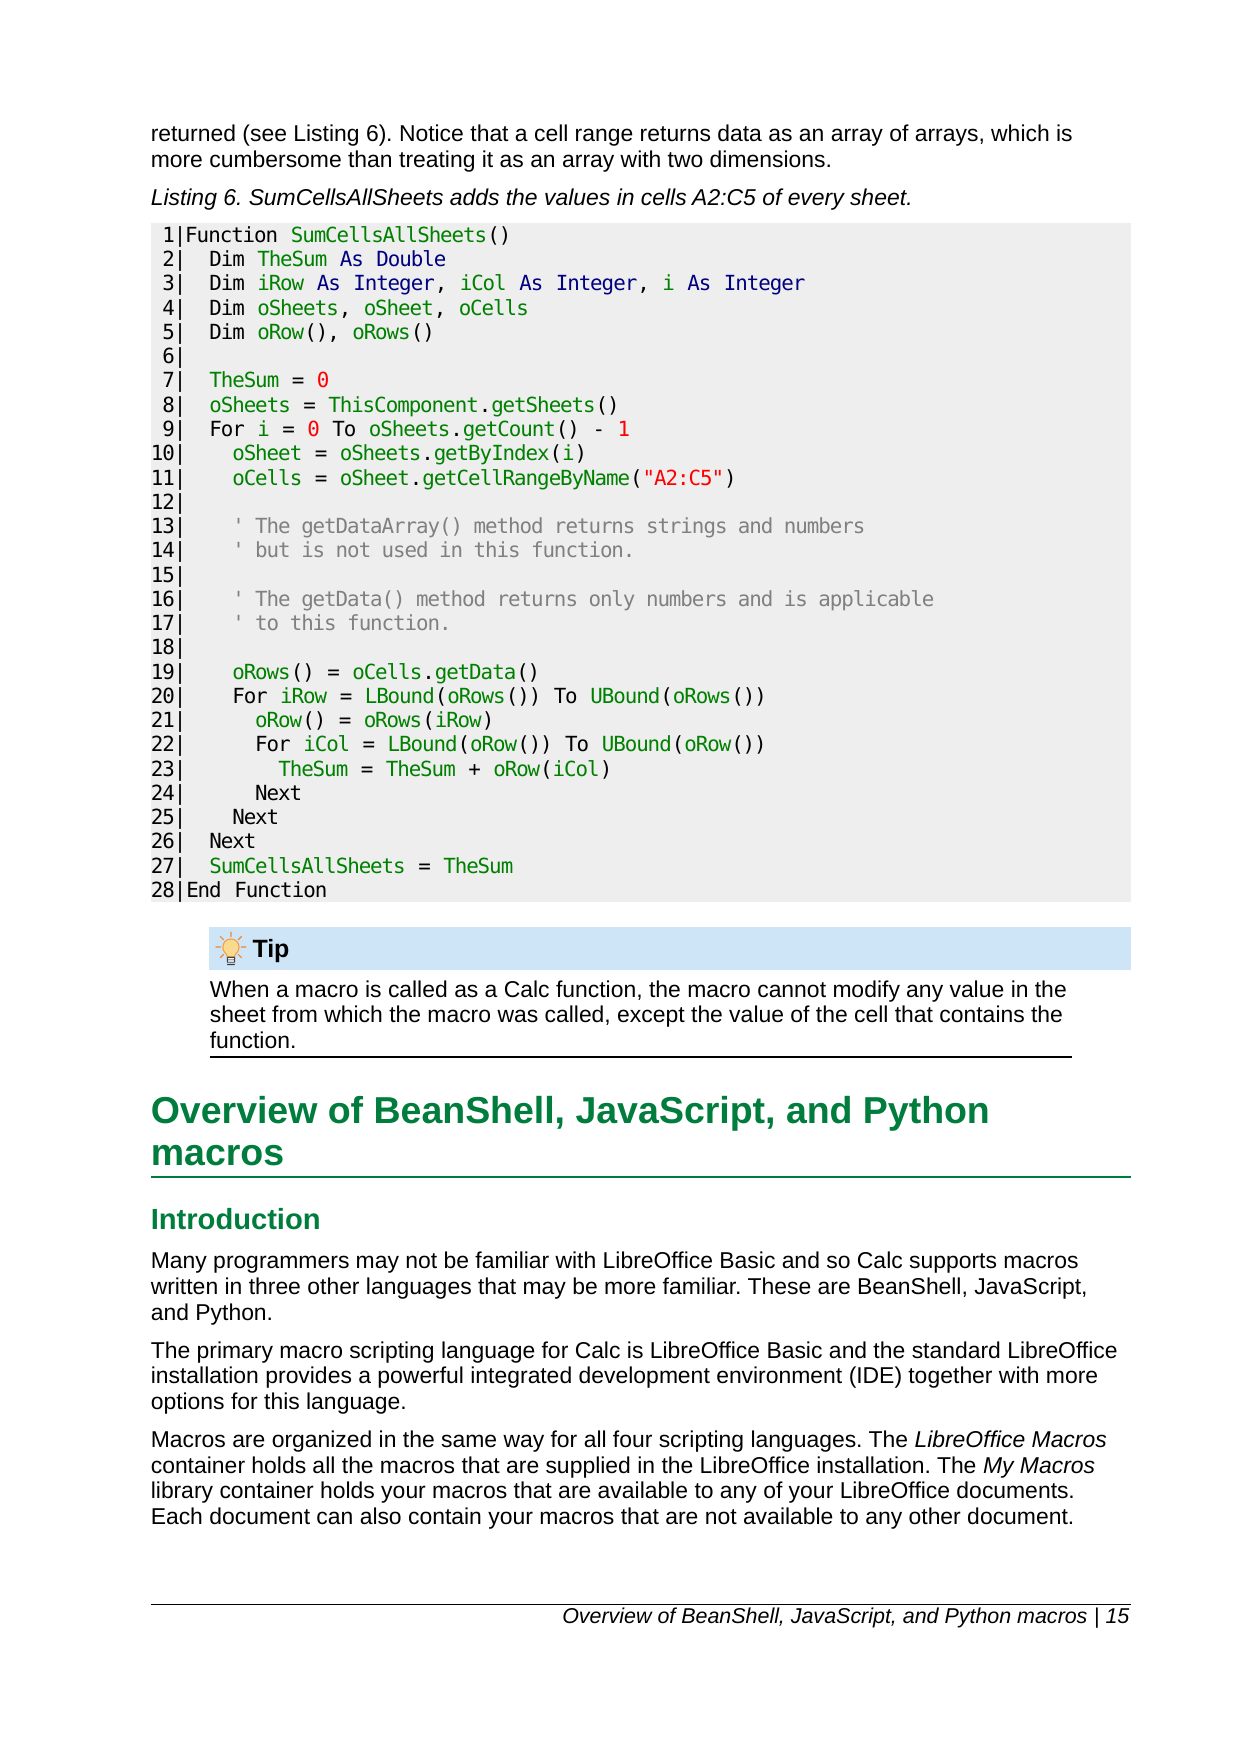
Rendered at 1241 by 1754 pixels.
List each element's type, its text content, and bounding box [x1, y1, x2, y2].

text 7| TheSum = 0 [151, 368, 1131, 393]
text 2| Dim TheSum As Double [151, 247, 1131, 271]
text 28|End Function [151, 878, 1131, 902]
text 21| oRow() = oRows(iRow) [151, 708, 1131, 732]
text 16| ' The getData() method returns only numbers and is applicable [151, 587, 1131, 611]
text 14| ' but is not used in this function. [151, 538, 1131, 563]
subtitle Tip [209, 927, 1131, 970]
text 8| oSheets = ThisComponent.getSheets() [151, 393, 1131, 417]
text 10| oSheet = oSheets.getByIndex(i) [151, 441, 1131, 466]
text 19| oRows() = oCells.getData() [151, 660, 1131, 684]
text 13| ' The getDataArray() method returns strings and numbers [151, 514, 1131, 538]
text 25| Next [151, 805, 1131, 829]
text 15| [151, 563, 1131, 587]
text 9| For i = 0 To oSheets.getCount() - 1 [151, 417, 1131, 441]
text 11| oCells = oSheet.getCellRangeByName("A2:C5") [151, 466, 1131, 490]
text 24| Next [151, 781, 1131, 805]
text When a macro is called as a Calc function, the macro cannot modify any value in the sheet from which the macro was called, except the value of the cell that contains the function. [209, 976, 1072, 1058]
text 5| Dim oRow(), oRows() [151, 320, 1131, 344]
text 3| Dim iRow As Integer, iCol As Integer, i As Integer [151, 271, 1131, 296]
subtitle Introduction [151, 1203, 1131, 1236]
text 1|Function SumCellsAllSheets() [151, 223, 1131, 247]
text 23| TheSum = TheSum + oRow(iCol) [151, 757, 1131, 781]
text 18| [151, 635, 1131, 660]
text 12| [151, 490, 1131, 514]
text 17| ' to this function. [151, 611, 1131, 635]
text Many programmers may not be familiar with LibreOffice Basic and so Calc supports macros written in three other languages that may be more familiar. These are BeanShell, JavaScript, and Python. [151, 1248, 1131, 1325]
subtitle Overview of BeanShell, JavaScript, and Python macros [151, 1089, 1131, 1176]
text 20| For iRow = LBound(oRows()) To UBound(oRows()) [151, 684, 1131, 708]
text The primary macro scripting language for Calc is LibreOffice Basic and the standard LibreOffice installation provides a powerful integrated development environment (IDE) together with more options for this language. [151, 1337, 1131, 1414]
text 26| Next [151, 829, 1131, 854]
text 6| [151, 344, 1131, 368]
text 4| Dim oSheets, oSheet, oCells [151, 296, 1131, 320]
text Listing 6. SumCellsAllSheets adds the values in cells A2:C5 of every sheet. [151, 185, 1131, 210]
text returned (see Listing 6). Notice that a cell range returns data as an array of arrays, which is more cumbersome than treating it as an array with two dimensions. [151, 121, 1131, 172]
text 22| For iCol = LBound(oRow()) To UBound(oRow()) [151, 732, 1131, 757]
text 27| SumCellsAllSheets = TheSum [151, 854, 1131, 878]
text Macros are organized in the same way for all four scripting languages. The LibreOffice Macros container holds all the macros that are supplied in the LibreOffice installation. The My Macros library container holds your macros that are available to any of your LibreOffice documents. Each document can also contain your macros that are not available to any other document. [151, 1427, 1131, 1529]
